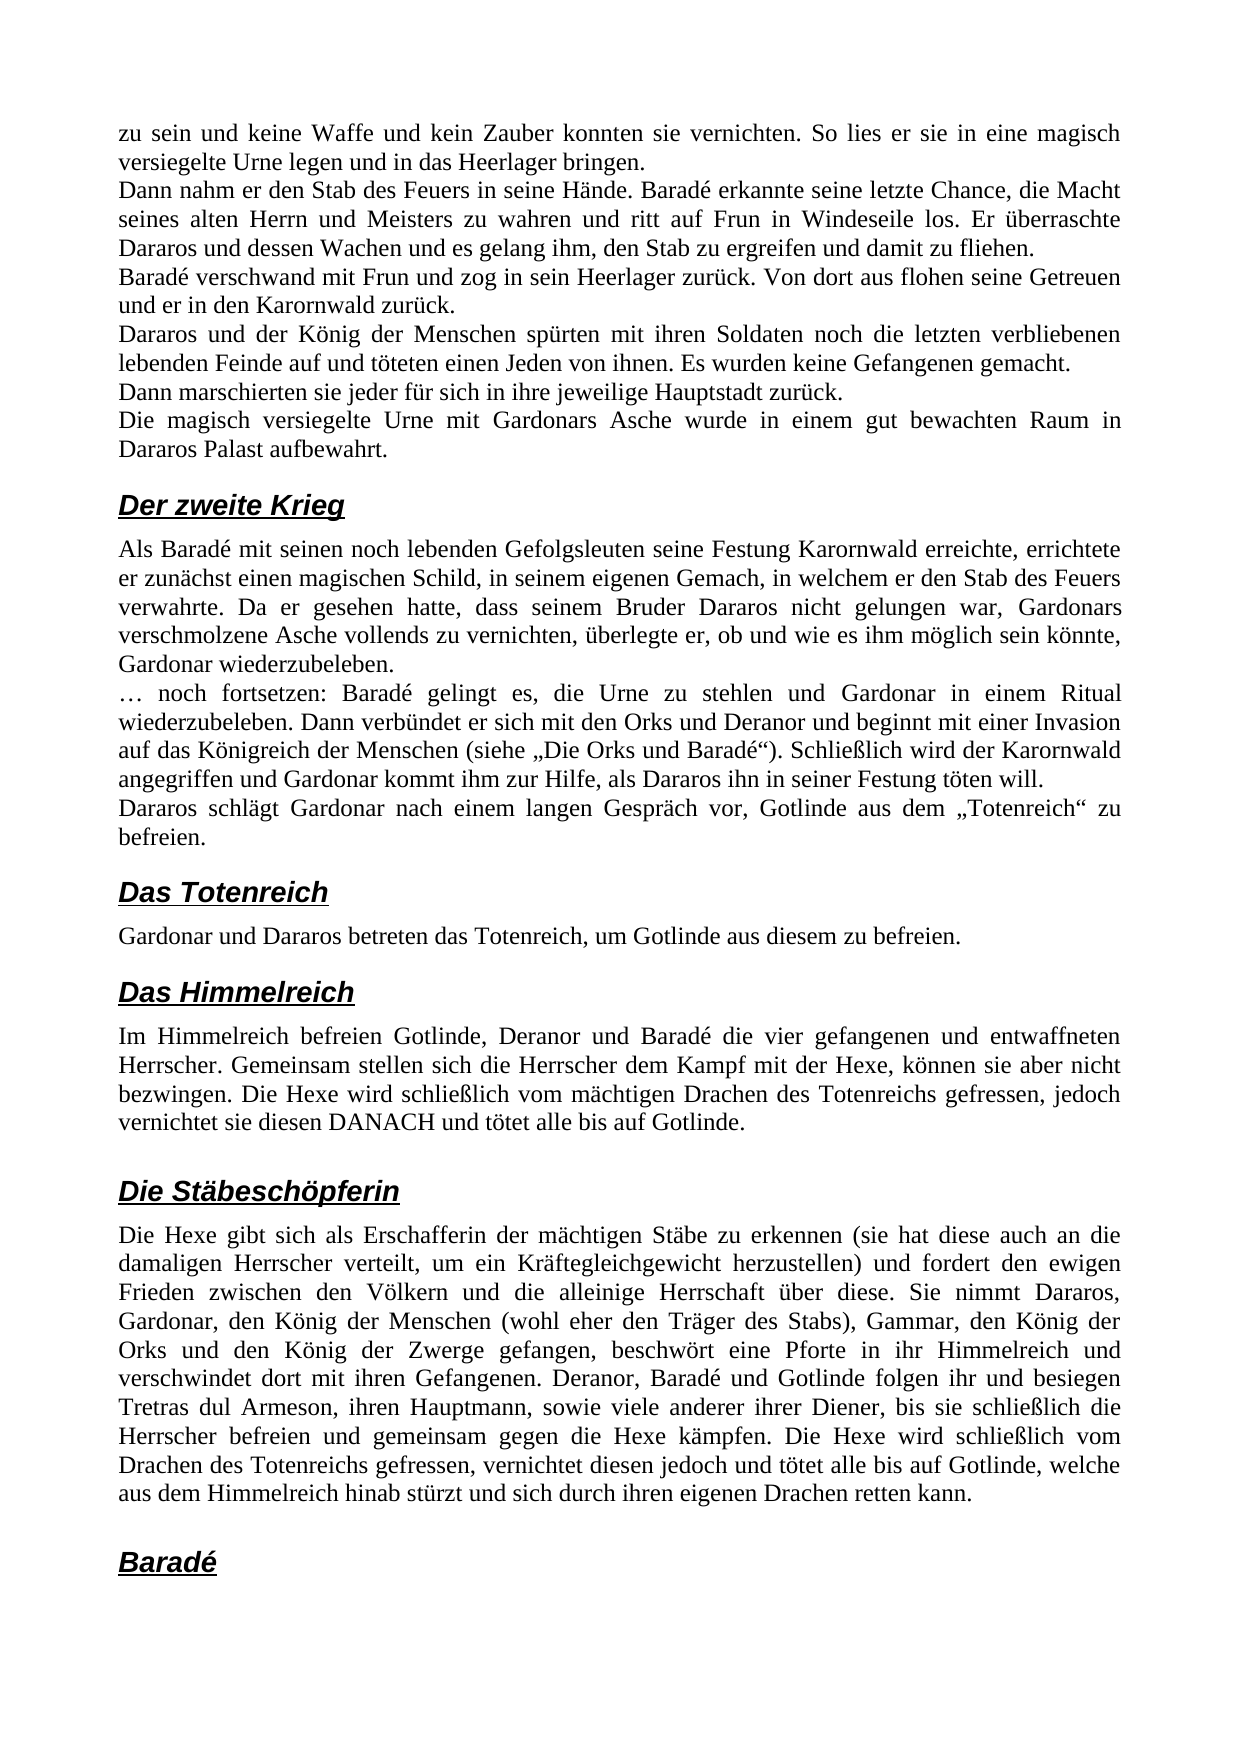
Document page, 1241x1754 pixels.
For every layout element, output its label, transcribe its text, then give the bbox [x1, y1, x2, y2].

subtitle Das Totenreich [118, 875, 1122, 909]
text Die magisch versiegelte Urne mit Gardonars Asche wurde in einem gut bewachten Raum in Dararos Palast aufbewahrt. [118, 406, 1122, 463]
subtitle Die Stäbeschöpferin [118, 1174, 1122, 1207]
text zu sein und keine Waffe und kein Zauber konnten sie vernichten. So lies er sie in eine magisch versiegelte Urne legen und in das Heerlager bringen. [118, 118, 1122, 176]
text Im Himmelreich befreien Gotlinde, Deranor und Baradé die vier gefangenen und entwaffneten Herrscher. Gemeinsam stellen sich die Herrscher dem Kampf mit der Hexe, können sie aber nicht bezwingen. Die Hexe wird schließlich vom mächtigen Drachen des Totenreichs gefressen, jedoch vernichtet sie diesen DANACH und tötet alle bis auf Gotlinde. [118, 1021, 1122, 1136]
subtitle Baradé [118, 1545, 1122, 1578]
subtitle Das Himmelreich [118, 975, 1122, 1009]
text Dararos schlägt Gardonar nach einem langen Gespräch vor, Gotlinde aus dem „Totenreich“ zu befreien. [118, 793, 1122, 850]
text Dann nahm er den Stab des Feuers in seine Hände. Baradé erkannte seine letzte Chance, die Macht seines alten Herrn und Meisters zu wahren und ritt auf Frun in Windeseile los. Er überraschte Dararos und dessen Wachen und es gelang ihm, den Stab zu ergreifen und damit zu fliehen. [118, 176, 1122, 262]
text Die Hexe gibt sich als Erschafferin der mächtigen Stäbe zu erkennen (sie hat diese auch an die damaligen Herrscher verteilt, um ein Kräftegleichgewicht herzustellen) und fordert den ewigen Frieden zwischen den Völkern und die alleinige Herrschaft über diese. Sie nimmt Dararos, Gardonar, den König der Menschen (wohl eher den Träger des Stabs), Gammar, den König der Orks und den König der Zwerge gefangen, beschwört eine Pforte in ihr Himmelreich und verschwindet dort mit ihren Gefangenen. Deranor, Baradé und Gotlinde folgen ihr und besiegen Tretras dul Armeson, ihren Hauptmann, sowie viele anderer ihrer Diener, bis sie schließlich die Herrscher befreien und gemeinsam gegen die Hexe kämpfen. Die Hexe wird schließlich vom Drachen des Totenreichs gefressen, vernichtet diesen jedoch und tötet alle bis auf Gotlinde, welche aus dem Himmelreich hinab stürzt und sich durch ihren eigenen Drachen retten kann. [118, 1220, 1122, 1507]
text Gardonar und Dararos betreten das Totenreich, um Gotlinde aus diesem zu befreien. [118, 921, 1122, 950]
text Dararos und der König der Menschen spürten mit ihren Soldaten noch die letzten verbliebenen lebenden Feinde auf und töteten einen Jeden von ihnen. Es wurden keine Gefangenen gemacht. [118, 319, 1122, 377]
text Baradé verschwand mit Frun und zog in sein Heerlager zurück. Von dort aus flohen seine Getreuen und er in den Karornwald zurück. [118, 262, 1122, 319]
text Als Baradé mit seinen noch lebenden Gefolgsleuten seine Festung Karornwald erreichte, errichtete er zunächst einen magischen Schild, in seinem eigenen Gemach, in welchem er den Stab des Feuers verwahrte. Da er gesehen hatte, dass seinem Bruder Dararos nicht gelungen war, Gardonars verschmolzene Asche vollends zu vernichten, überlegte er, ob und wie es ihm möglich sein könnte, Gardonar wiederzubeleben. [118, 534, 1122, 678]
subtitle Der zweite Krieg [118, 488, 1122, 522]
text Dann marschierten sie jeder für sich in ihre jeweilige Hauptstadt zurück. [118, 377, 1122, 406]
text … noch fortsetzen: Baradé gelingt es, die Urne zu stehlen und Gardonar in einem Ritual wiederzubeleben. Dann verbündet er sich mit den Orks und Deranor und beginnt mit einer Invasion auf das Königreich der Menschen (siehe „Die Orks und Baradé“). Schließlich wird der Karornwald angegriffen und Gardonar kommt ihm zur Hilfe, als Dararos ihn in seiner Festung töten will. [118, 678, 1122, 793]
